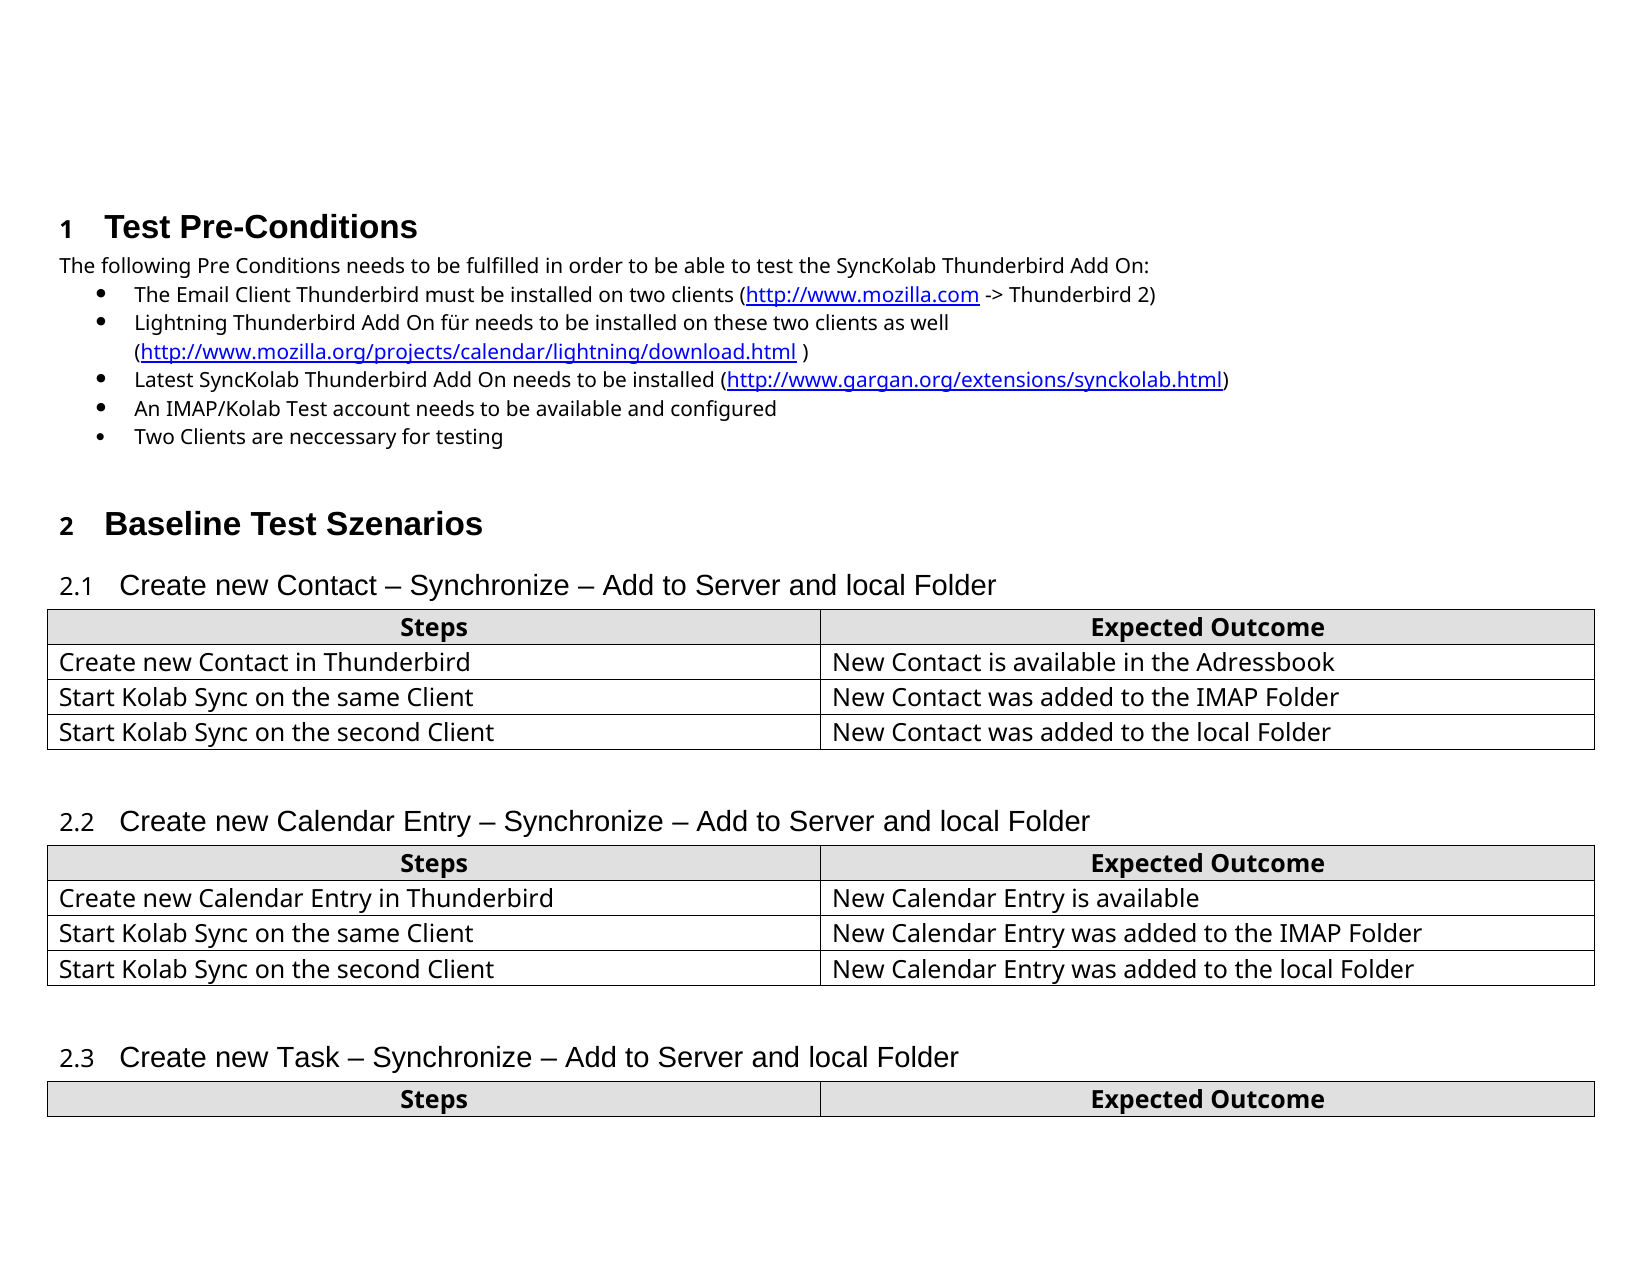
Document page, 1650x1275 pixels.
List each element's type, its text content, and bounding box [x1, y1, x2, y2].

table_header Expected Outcome [821, 1082, 1594, 1116]
list An IMAP/Kolab Test account needs to be available and configured [97, 394, 1591, 422]
subtitle Test Pre-Conditions [59, 207, 1591, 245]
subtitle Create new Task – Synchronize – Add to Server and local Folder [59, 1040, 1591, 1075]
text The following Pre Conditions needs to be fulfilled in order to be able to test the SyncKolab Thunderbird Add On: [59, 252, 1591, 280]
table_cell Start Kolab Sync on the same Client [48, 680, 820, 714]
table_header Steps [48, 610, 820, 644]
table_cell Create new Calendar Entry in Thunderbird [48, 881, 820, 915]
subtitle Create new Calendar Entry – Synchronize – Add to Server and local Folder [59, 804, 1591, 839]
list Two Clients are neccessary for testing [97, 422, 1591, 451]
table_header Expected Outcome [821, 610, 1594, 644]
table_header Steps [48, 1082, 820, 1116]
table_cell New Calendar Entry was added to the local Folder [821, 951, 1594, 985]
table_cell Start Kolab Sync on the same Client [48, 916, 820, 950]
list Lightning Thunderbird Add On für needs to be installed on these two clients as well (http://www.mozilla.org/projects/calendar/lightning/download.html ) [97, 308, 1591, 365]
subtitle Create new Contact – Synchronize – Add to Server and local Folder [59, 568, 1591, 602]
table_cell Create new Contact in Thunderbird [48, 645, 820, 679]
table_header Expected Outcome [821, 846, 1594, 880]
table_cell New Contact was added to the local Folder [821, 715, 1594, 749]
list The Email Client Thunderbird must be installed on two clients (http://www.mozilla.com -> Thunderbird 2) [97, 280, 1591, 308]
table_cell New Calendar Entry is available [821, 881, 1594, 915]
list Latest SyncKolab Thunderbird Add On needs to be installed (http://www.gargan.org/extensions/synckolab.html) [97, 365, 1591, 394]
table_cell Start Kolab Sync on the second Client [48, 715, 820, 749]
table_cell New Contact is available in the Adressbook [821, 645, 1594, 679]
table_cell New Contact was added to the IMAP Folder [821, 680, 1594, 714]
table_header Steps [48, 846, 820, 880]
subtitle Baseline Test Szenarios [59, 504, 1591, 543]
table_cell Start Kolab Sync on the second Client [48, 951, 820, 985]
table_cell New Calendar Entry was added to the IMAP Folder [821, 916, 1594, 950]
